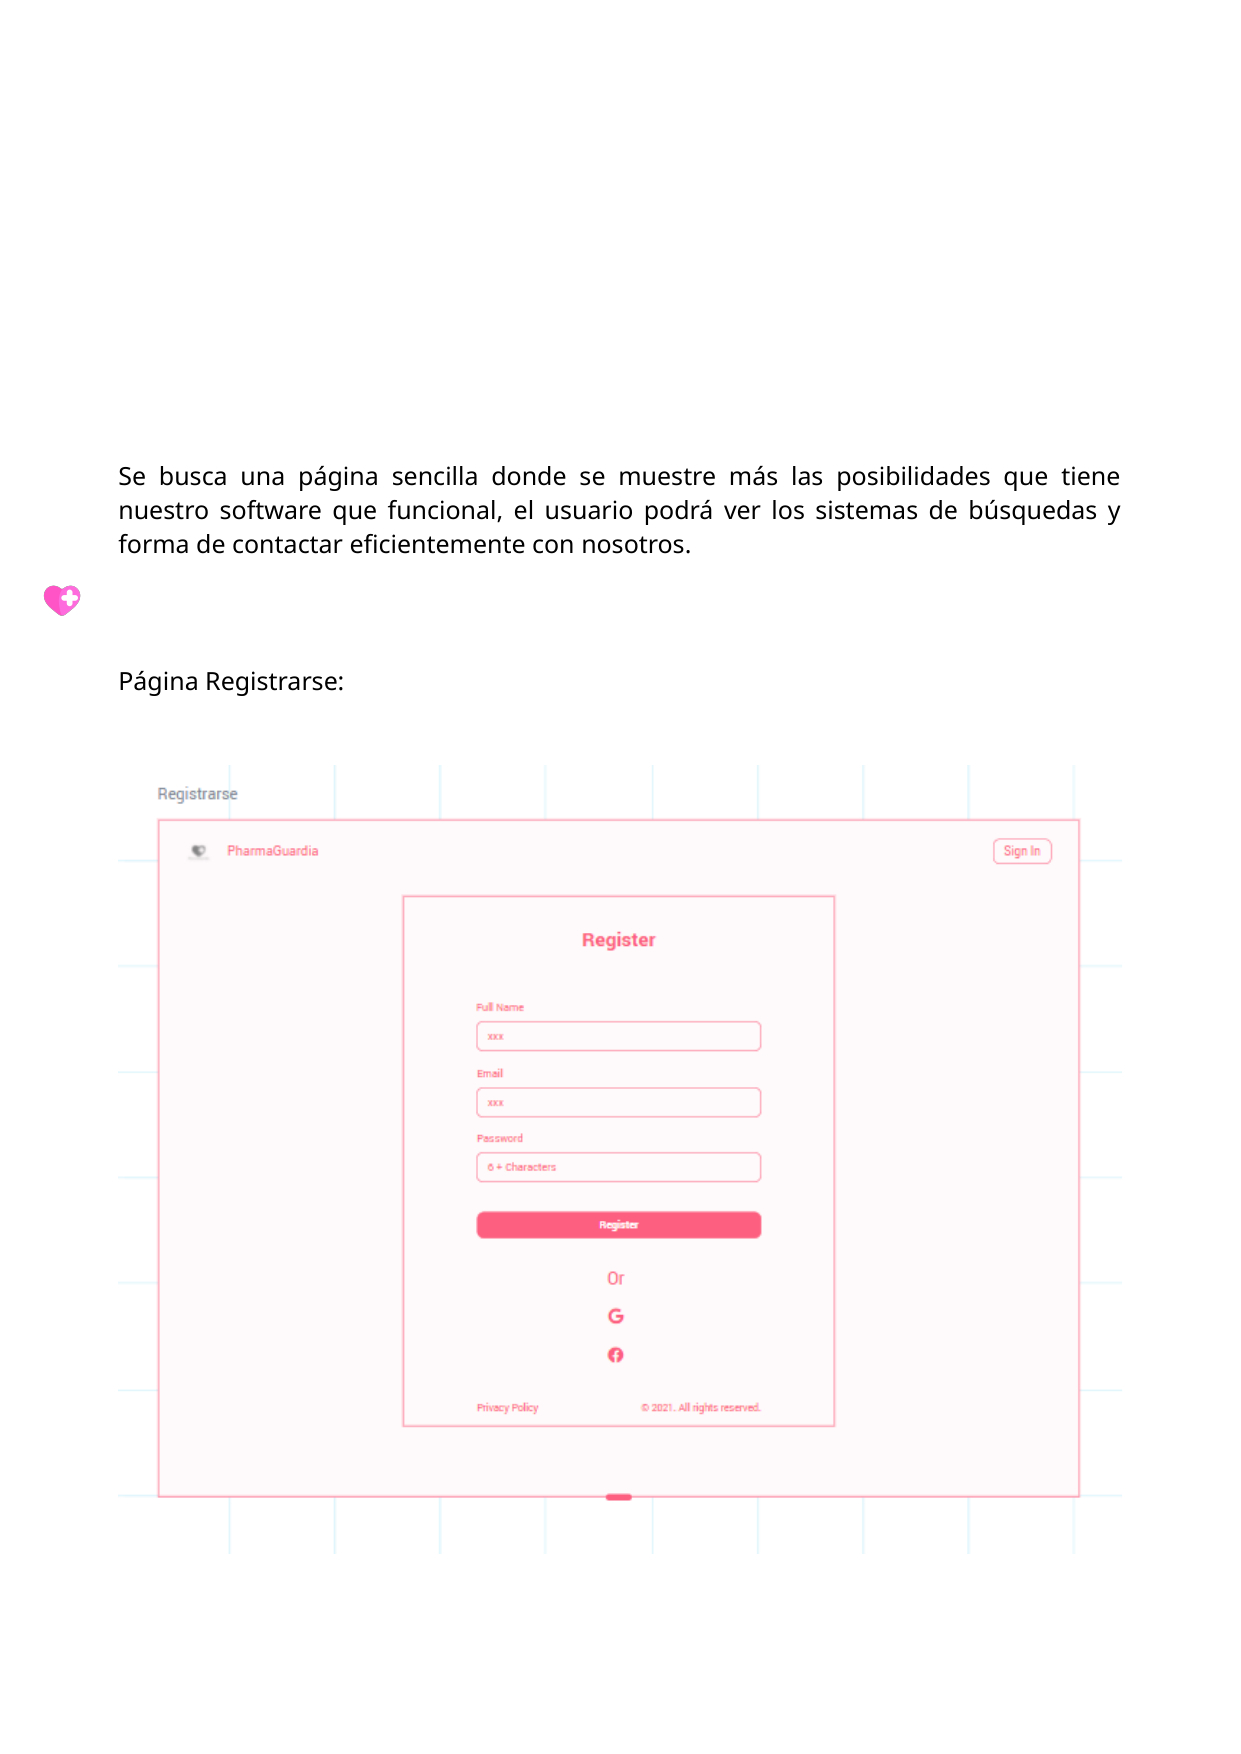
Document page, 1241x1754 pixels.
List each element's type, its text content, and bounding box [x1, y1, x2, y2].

text Se busca una página sencilla donde se muestre más las posibilidades que tiene nuestro software que funcional, el usuario podrá ver los sistemas de búsquedas y forma de contactar eficientemente con nosotros. [118, 459, 1122, 561]
picture [118, 765, 1123, 1554]
text Página Registrarse: [118, 663, 1122, 697]
picture [12, 554, 112, 654]
